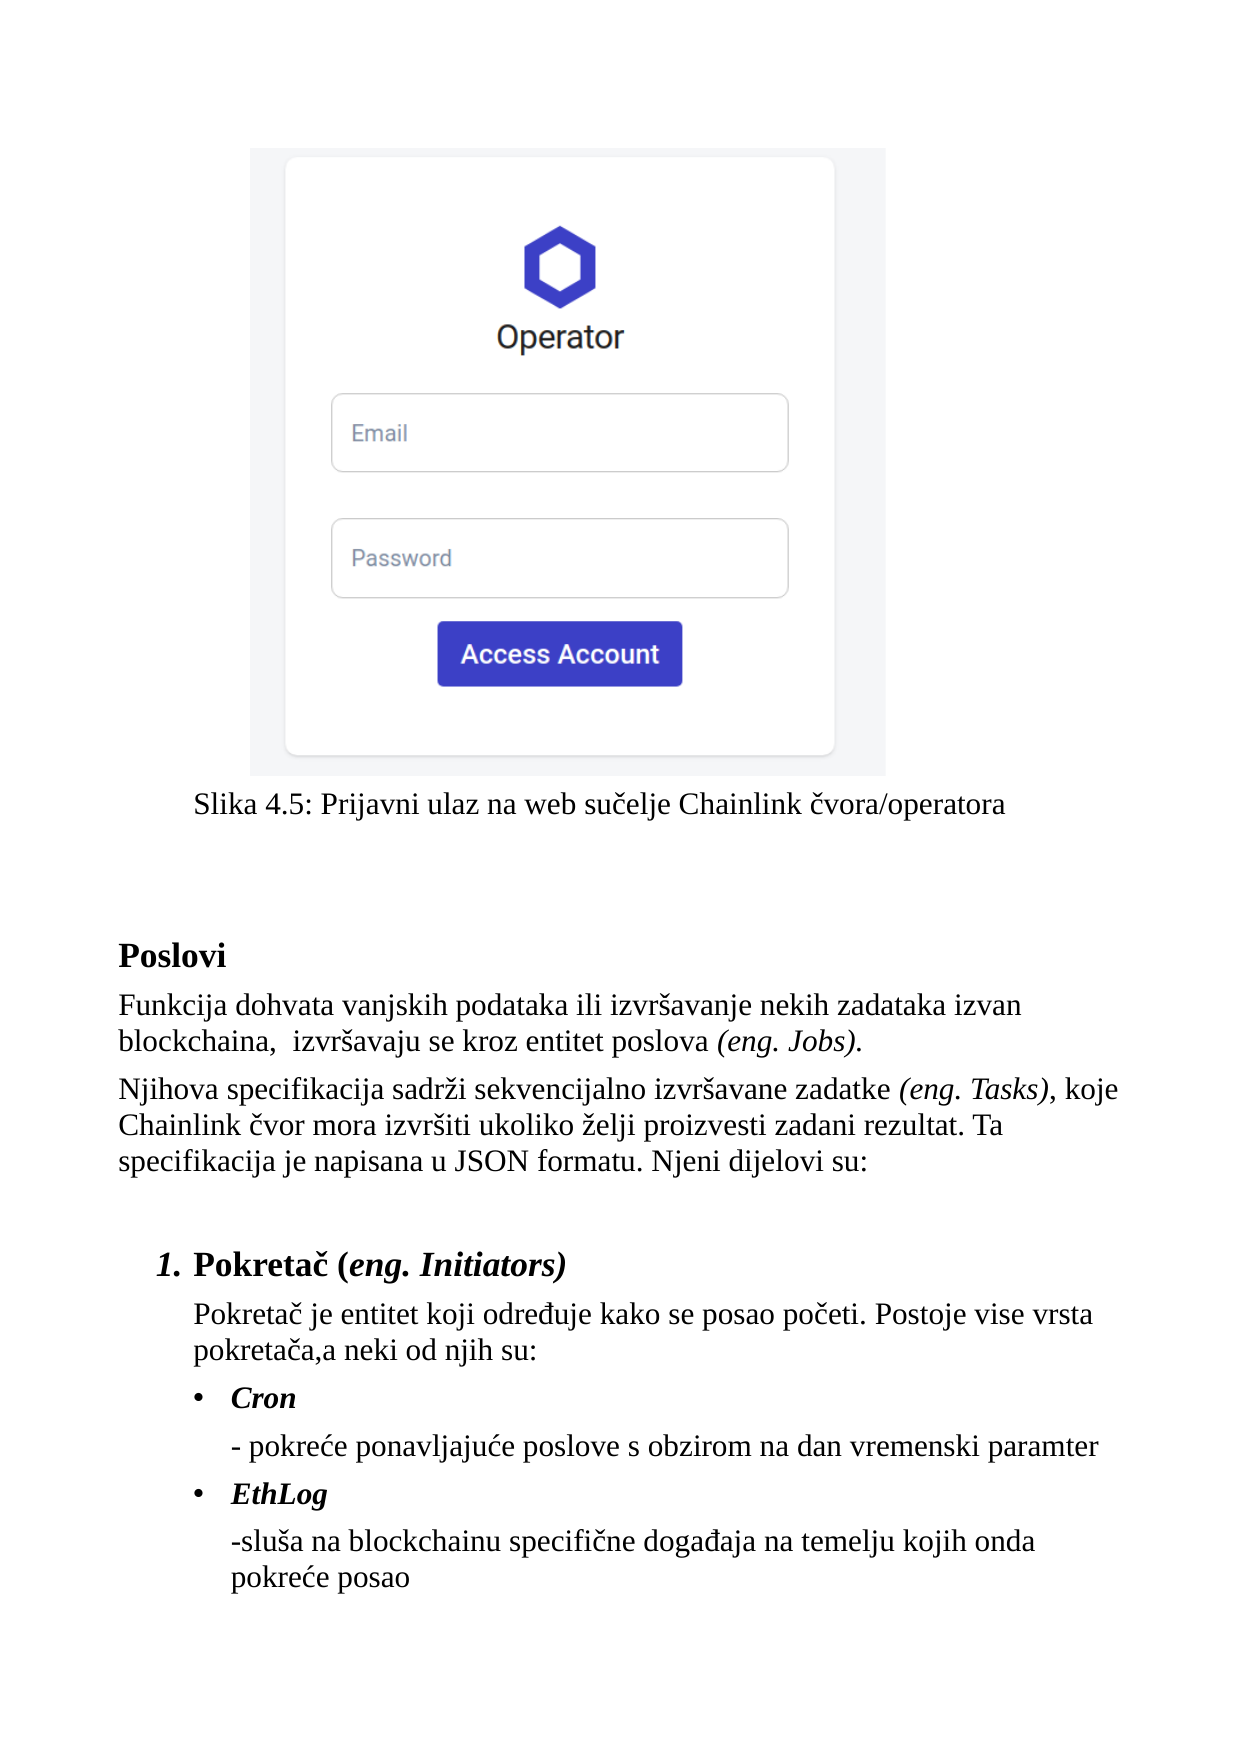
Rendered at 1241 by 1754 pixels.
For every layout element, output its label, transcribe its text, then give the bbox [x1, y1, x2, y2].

list EthLog [193, 1475, 1122, 1511]
list Pokretač je entitet koji određuje kako se posao početi. Postoje vise vrsta pokretača,a neki od njih su: [156, 1296, 1122, 1367]
list -sluša na blockchainu specifične događaja na temelju kojih onda pokreće posao [193, 1523, 1122, 1594]
picture [250, 148, 886, 776]
text Funkcija dohvata vanjskih podataka ili izvršavanje nekih zadataka izvan blockchaina, izvršavaju se kroz entitet poslova (eng. Jobs). [118, 987, 1122, 1058]
list Cron [193, 1379, 1122, 1415]
list - pokreće ponavljajuće poslove s obzirom na dan vremenski paramter [193, 1427, 1122, 1463]
text Slika 4.5: Prijavni ulaz na web sučelje Chainlink čvora/operatora [118, 786, 1122, 822]
list Pokretač (eng. Initiators) [156, 1243, 1122, 1284]
text Poslovi [118, 934, 1122, 975]
text Njihova specifikacija sadrži sekvencijalno izvršavane zadatke (eng. Tasks), koje Chainlink čvor mora izvršiti ukoliko želji proizvesti zadani rezultat. Ta specifikacija je napisana u JSON formatu. Njeni dijelovi su: [118, 1070, 1122, 1178]
